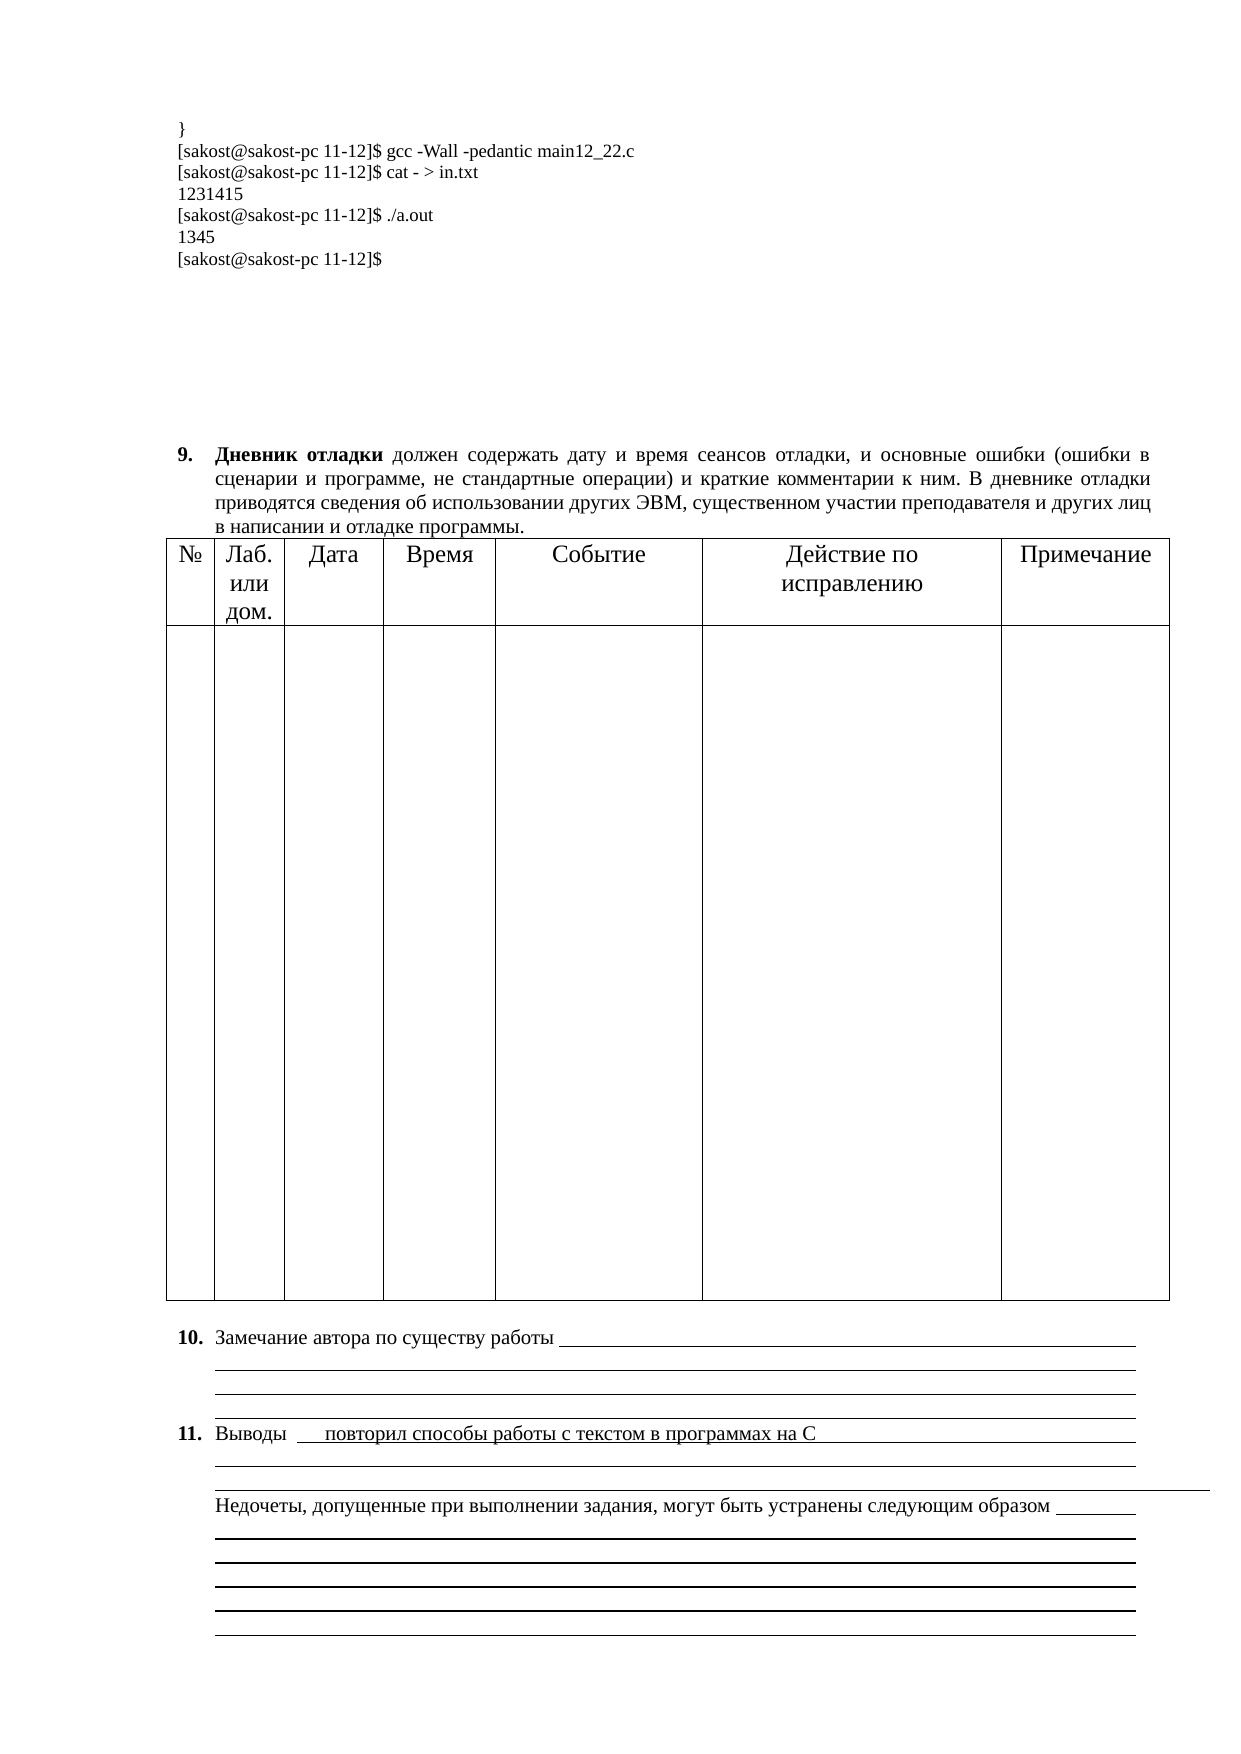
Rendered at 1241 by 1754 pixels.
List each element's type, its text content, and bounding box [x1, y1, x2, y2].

text } [177, 118, 1152, 140]
table_cell [167, 626, 214, 1300]
table_cell [496, 626, 702, 1300]
text 1231415 [177, 183, 1152, 204]
table_header Лаб. или дом. [215, 539, 284, 625]
table_header Время [384, 539, 495, 625]
list Выводы повторил способы работы с текстом в программах на С [177, 1421, 1152, 1493]
table_header Действие по исправлению [703, 539, 1001, 625]
table_header Дата [285, 539, 383, 625]
list Дневник отладки должен содержать дату и время сеансов отладки, и основные ошибки (ошибки в сценарии и программе, не стандартные операции) и краткие комментарии к ним. В дневнике отладки приводятся сведения об использовании других ЭВМ, существенном участии преподавателя и других лиц в написании и отладке программы. [177, 442, 1152, 538]
text [sakost@sakost-pc 11-12]$ [177, 247, 1152, 269]
text [sakost@sakost-pc 11-12]$ cat - > in.txt [177, 161, 1152, 183]
text [sakost@sakost-pc 11-12]$ gcc -Wall -pedantic main12_22.c [177, 140, 1152, 161]
text [sakost@sakost-pc 11-12]$ ./a.out [177, 204, 1152, 226]
table_cell [1002, 626, 1169, 1300]
list Замечание автора по существу работы [177, 1325, 1152, 1421]
text 1345 [177, 226, 1152, 247]
text Недочеты, допущенные при выполнении задания, могут быть устранены следующим образом [215, 1493, 1152, 1638]
table_cell [384, 626, 495, 1300]
table_cell [285, 626, 383, 1300]
table_header Событие [496, 539, 702, 625]
table_cell [703, 626, 1001, 1300]
table_header Примечание [1002, 539, 1169, 625]
table_header № [167, 539, 214, 625]
table_cell [215, 626, 284, 1300]
